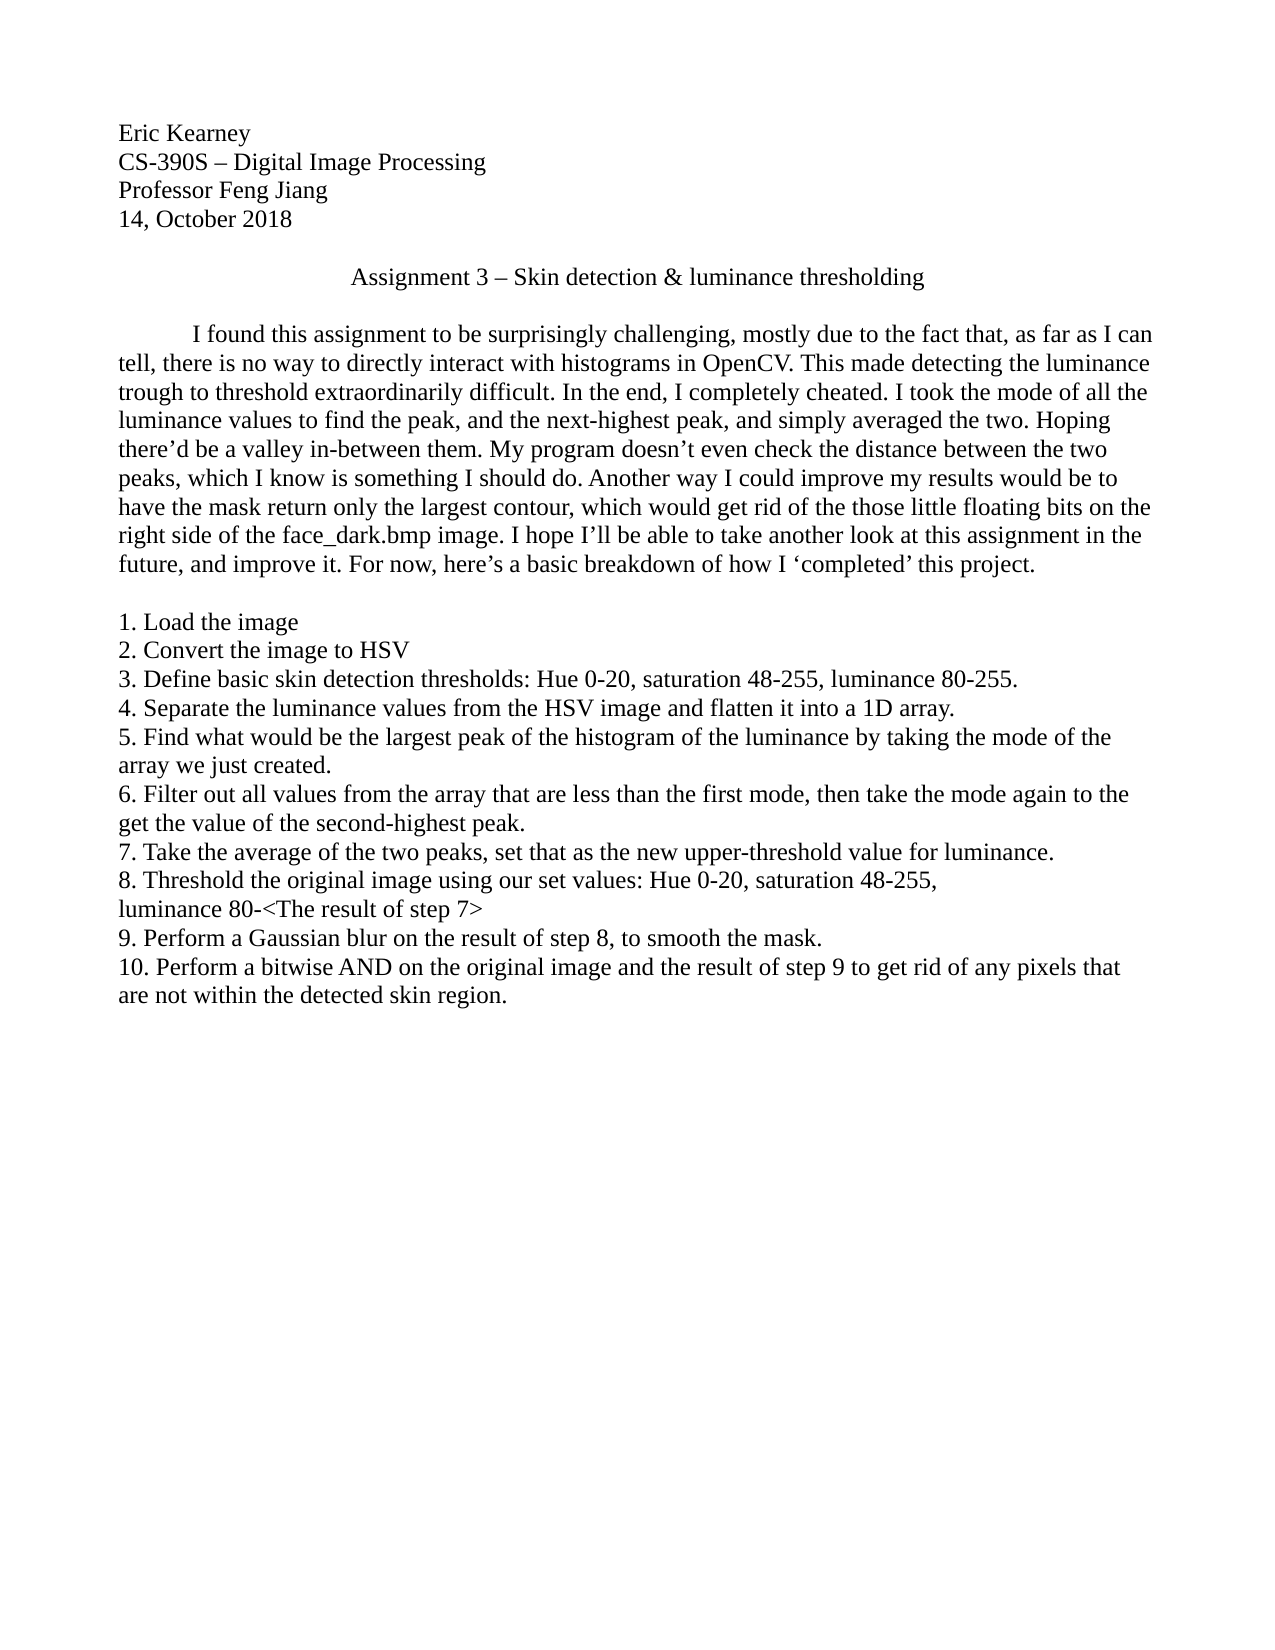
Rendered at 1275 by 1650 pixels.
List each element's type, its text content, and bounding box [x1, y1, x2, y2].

text 6. Filter out all values from the array that are less than the first mode, then take the mode again to the get the value of the second-highest peak. [118, 779, 1157, 837]
text 5. Find what would be the largest peak of the histogram of the luminance by taking the mode of the array we just created. [118, 722, 1157, 779]
text luminance 80-<The result of step 7> [118, 894, 1157, 923]
text 7. Take the average of the two peaks, set that as the new upper-threshold value for luminance. [118, 837, 1157, 866]
text 2. Convert the image to HSV [118, 636, 1157, 664]
text Assignment 3 – Skin detection & luminance thresholding [118, 262, 1157, 291]
text 9. Perform a Gaussian blur on the result of step 8, to smooth the mask. [118, 923, 1157, 952]
text CS-390S – Digital Image Processing [118, 147, 1157, 176]
text Professor Feng Jiang [118, 176, 1157, 204]
text 1. Load the image [118, 607, 1157, 636]
text Eric Kearney [118, 118, 1157, 147]
text 14, October 2018 [118, 204, 1157, 233]
text 4. Separate the luminance values from the HSV image and flatten it into a 1D array. [118, 693, 1157, 722]
text 8. Threshold the original image using our set values: Hue 0-20, saturation 48-255, [118, 866, 1157, 894]
text 3. Define basic skin detection thresholds: Hue 0-20, saturation 48-255, luminance 80-255. [118, 664, 1157, 693]
text I found this assignment to be surprisingly challenging, mostly due to the fact that, as far as I can tell, there is no way to directly interact with histograms in OpenCV. This made detecting the luminance trough to threshold extraordinarily difficult. In the end, I completely cheated. I took the mode of all the luminance values to find the peak, and the next-highest peak, and simply averaged the two. Hoping there’d be a valley in-between them. My program doesn’t even check the distance between the two peaks, which I know is something I should do. Another way I could improve my results would be to have the mask return only the largest contour, which would get rid of the those little floating bits on the right side of the face_dark.bmp image. I hope I’ll be able to take another look at this assignment in the future, and improve it. For now, here’s a basic breakdown of how I ‘completed’ this project. [118, 319, 1157, 578]
text 10. Perform a bitwise AND on the original image and the result of step 9 to get rid of any pixels that are not within the detected skin region. [118, 952, 1157, 1009]
